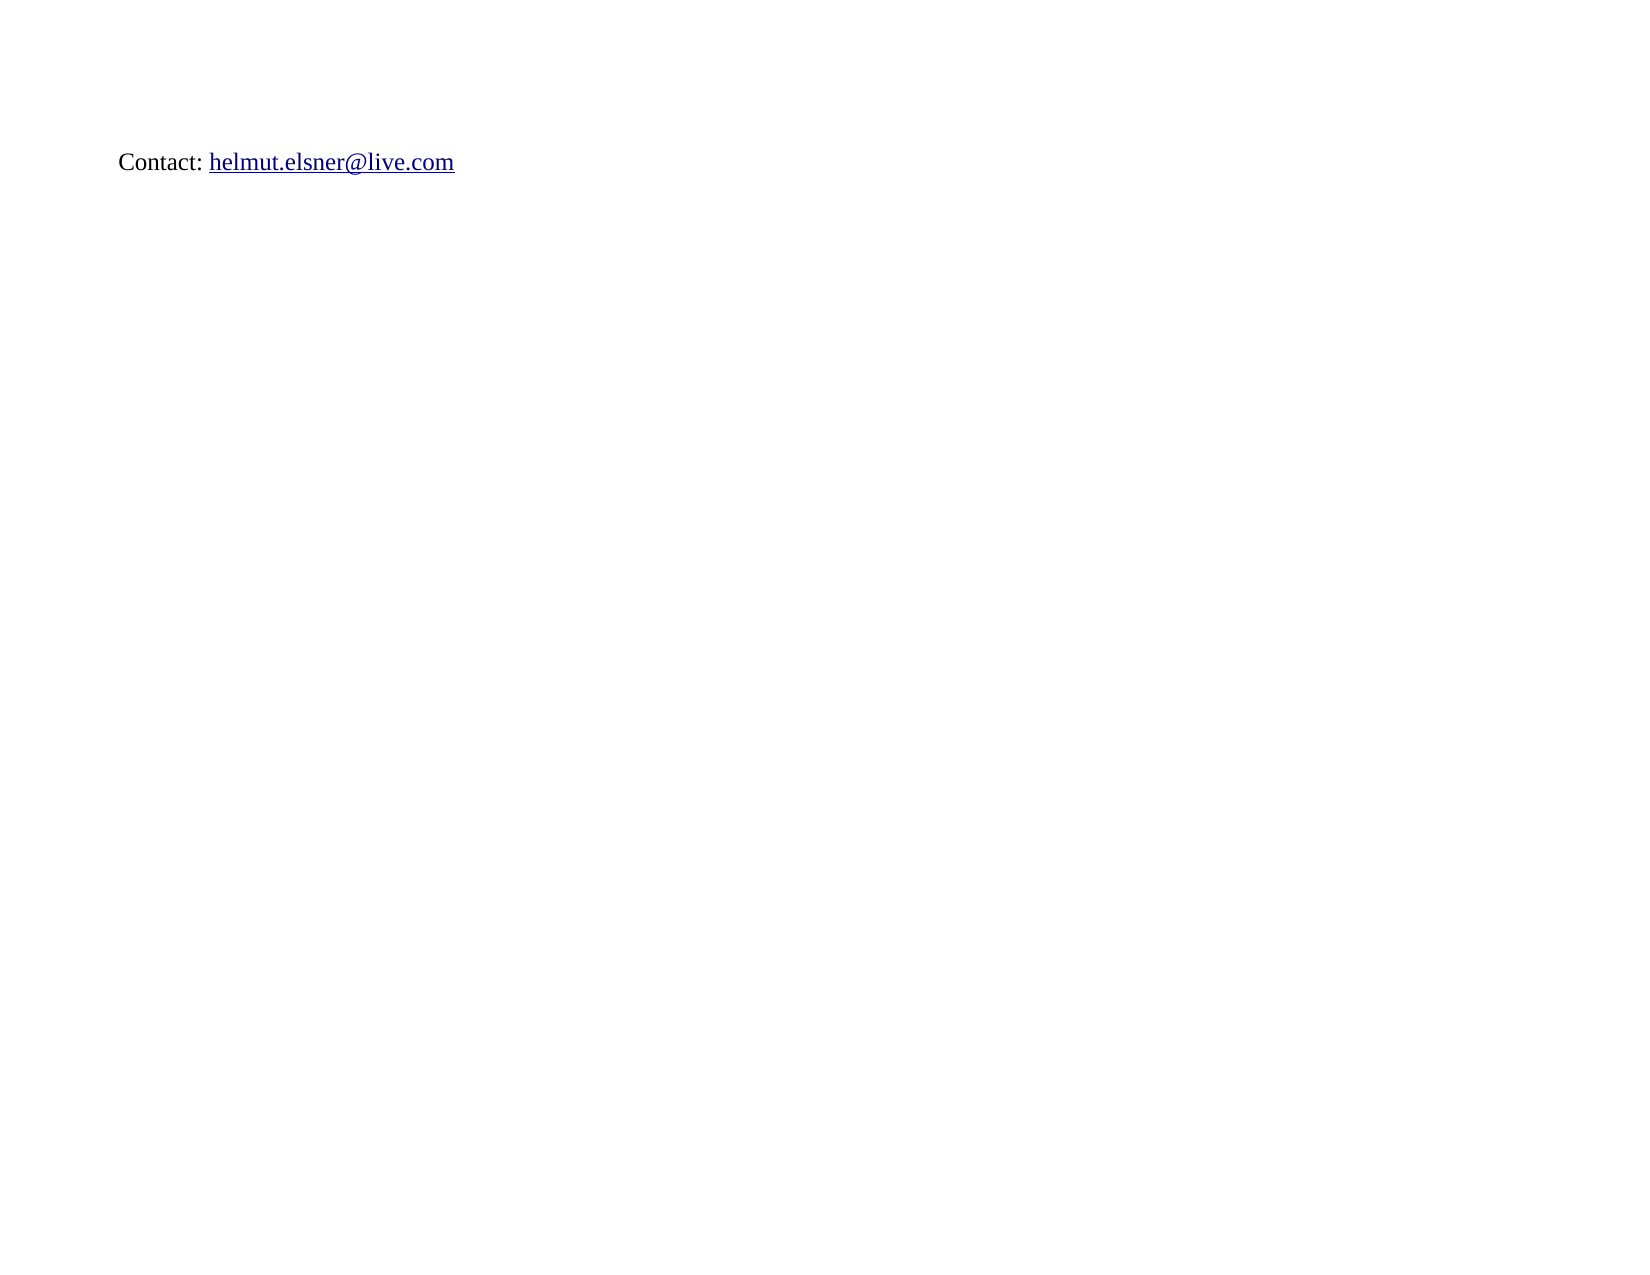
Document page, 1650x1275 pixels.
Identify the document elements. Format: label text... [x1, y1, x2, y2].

text Contact: helmut.elsner@live.com [118, 147, 1532, 176]
